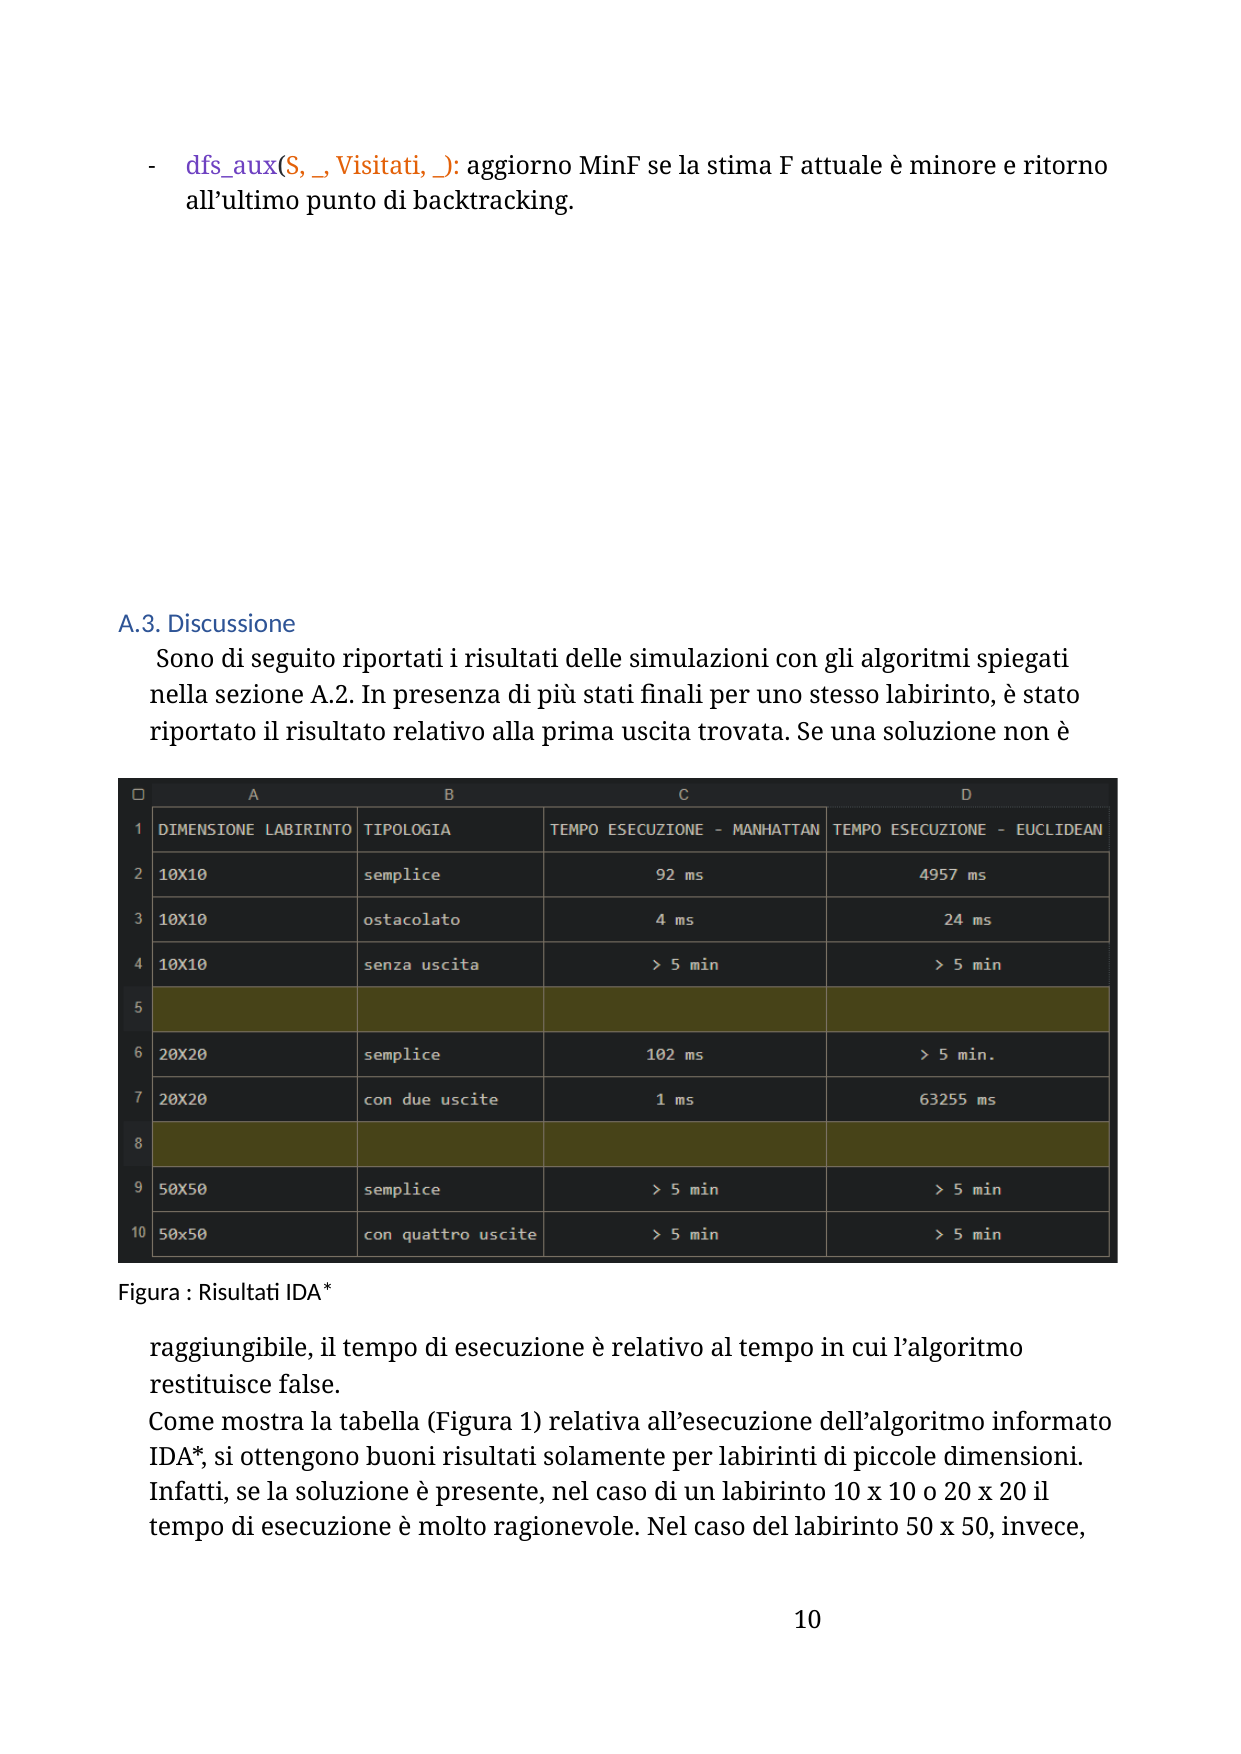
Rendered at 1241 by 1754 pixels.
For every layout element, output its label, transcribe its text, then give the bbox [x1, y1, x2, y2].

subtitle A.3. Discussione [118, 606, 821, 639]
text Sono di seguito riportati i risultati delle simulazioni con gli algoritmi spiegati nella sezione A.2. In presenza di più stati finali per uno stesso labirinto, è stato riportato il risultato relativo alla prima uscita trovata. Se una soluzione non è raggiungibile, il tempo di esecuzione è relativo al tempo in cui l’algoritmo restituisce false. [149, 640, 1122, 778]
text Come mostra la tabella (Figura 1) relativa all’esecuzione dell’algoritmo informato IDA*, si ottengono buoni risultati solamente per labirinti di piccole dimensioni. Infatti, se la soluzione è presente, nel caso di un labirinto 10 x 10 o 20 x 20 il tempo di esecuzione è molto ragionevole. Nel caso del labirinto 50 x 50, invece, [148, 1403, 1122, 1542]
picture [118, 778, 1123, 1263]
list dfs_aux(S, _, Visitati, _): aggiorno MinF se la stima F attuale è minore e ritorno all’ultimo punto di backtracking. [148, 148, 1122, 217]
text Sono di seguito riportati i risultati delle simulazioni con gli algoritmi spiegati nella sezione A.2. In presenza di più stati finali per uno stesso labirinto, è stato riportato il risultato relativo alla prima uscita trovata. Se una soluzione non è raggiungibile, il tempo di esecuzione è relativo al tempo in cui l’algoritmo restituisce false. [149, 1263, 1122, 1400]
